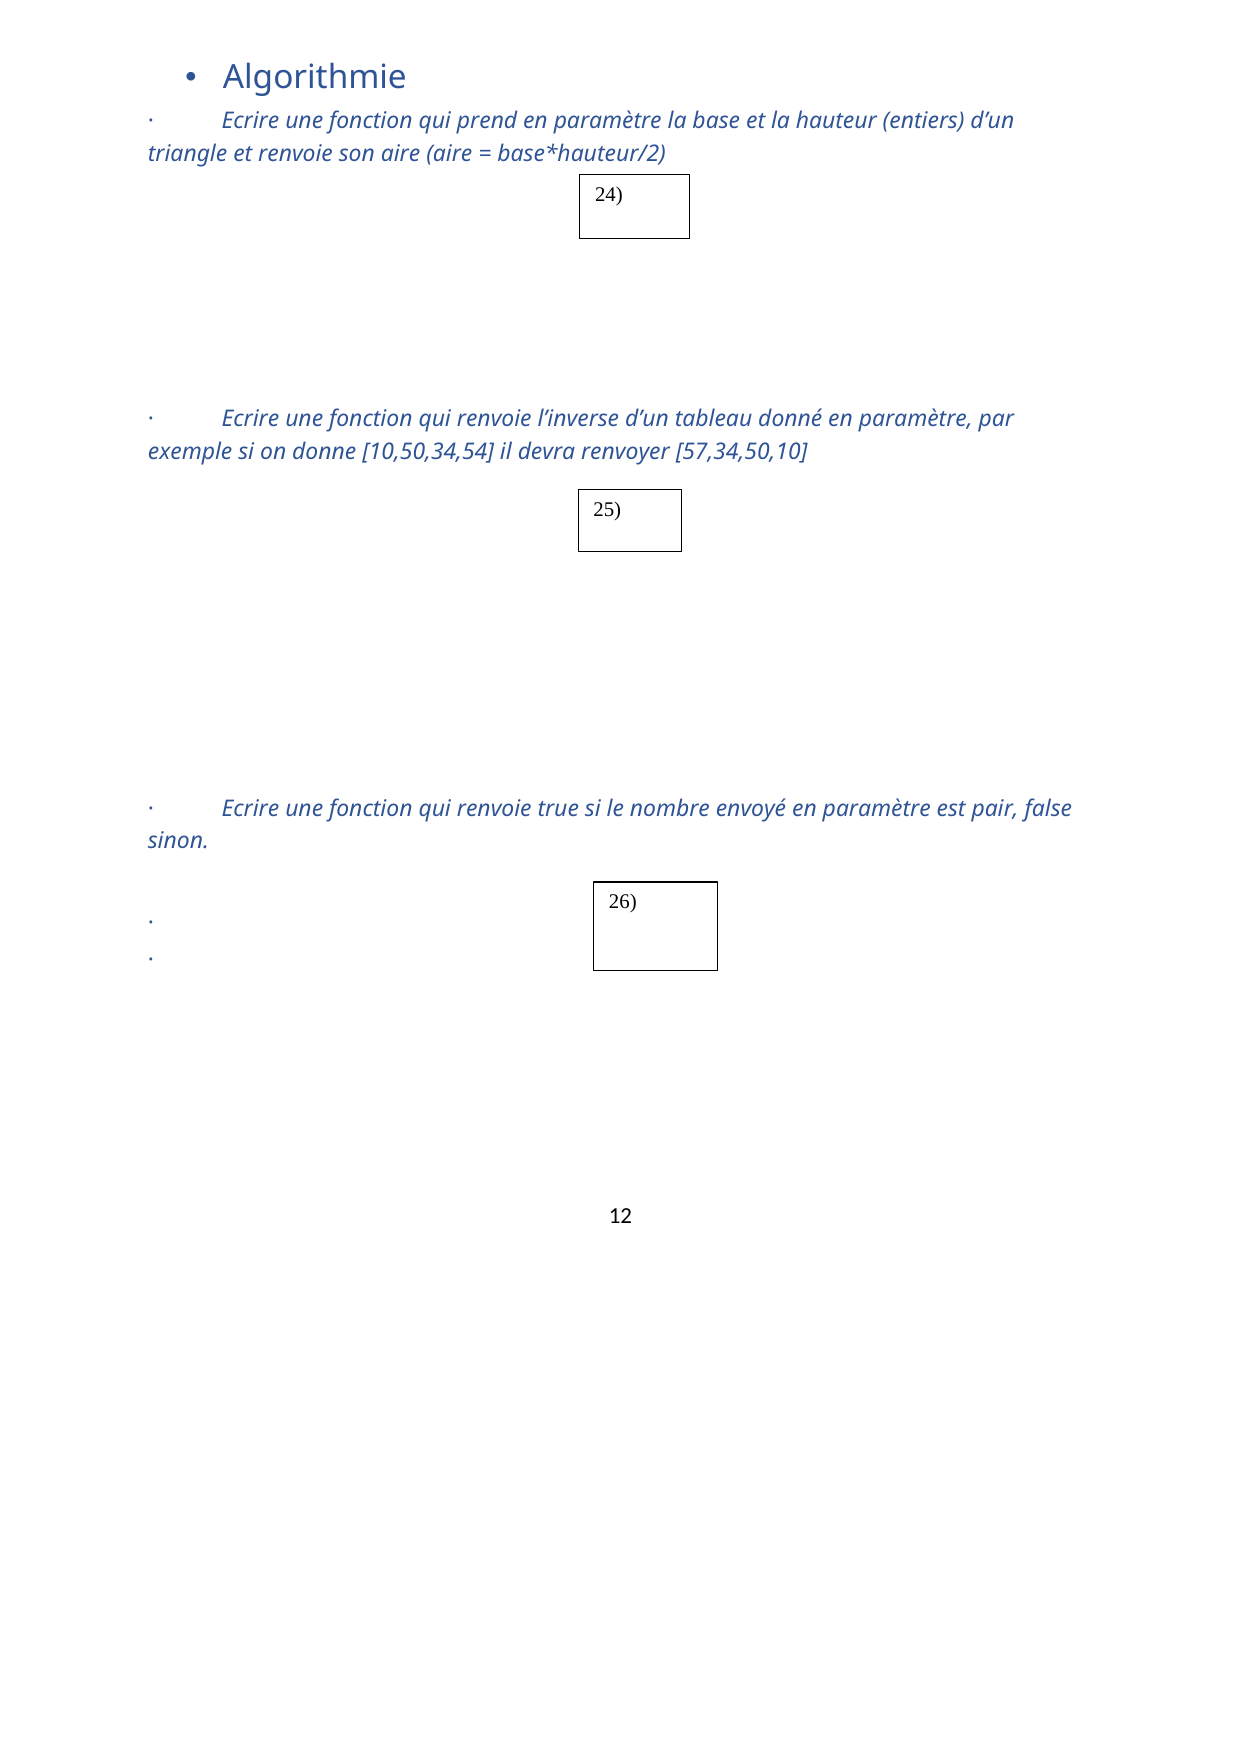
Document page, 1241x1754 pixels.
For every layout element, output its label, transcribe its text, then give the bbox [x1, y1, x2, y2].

list Ecrire une fonction qui prend en paramètre la base et la hauteur (entiers) d’un triangle et renvoie son aire (aire = base*hauteur/2) [148, 104, 1093, 168]
list Algorithmie [185, 53, 1093, 98]
list Ecrire une fonction qui renvoie true si le nombre envoyé en paramètre est pair, false sinon. [148, 791, 1093, 855]
list Ecrire une fonction qui renvoie l’inverse d’un tableau donné en paramètre, par exemple si on donne [10,50,34,54] il devra renvoyer [57,34,50,10] [148, 402, 1093, 466]
